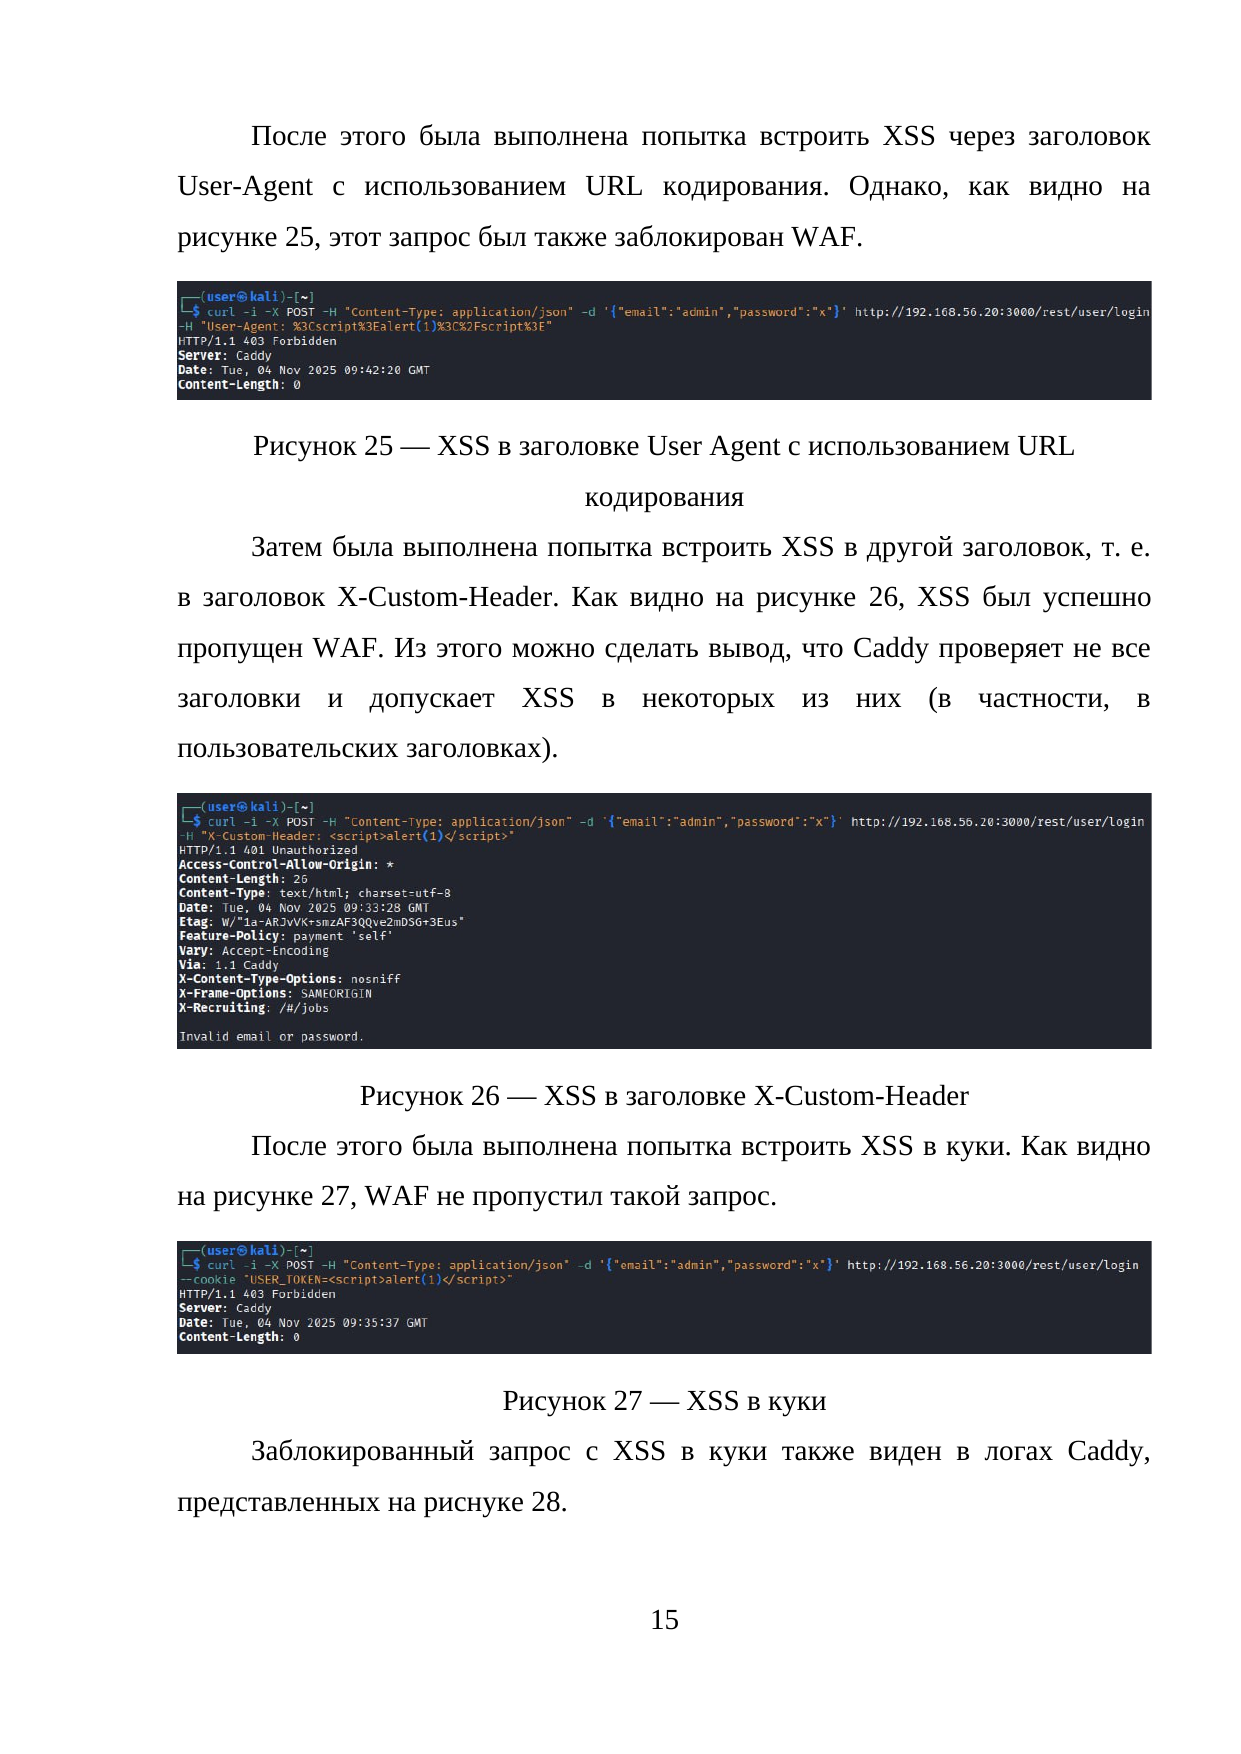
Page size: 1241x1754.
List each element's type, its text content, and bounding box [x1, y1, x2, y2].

text Рисунок 25 — XSS в заголовке User Agent с использованием URL кодирования [177, 400, 1152, 512]
picture [177, 281, 1152, 400]
text После этого была выполнена попытка встроить XSS в куки. Как видно на рисунке 27, WAF не пропустил такой запрос. [177, 1128, 1152, 1212]
text Рисунок 26 — XSS в заголовке X-Custom-Header [177, 1049, 1152, 1111]
picture [177, 793, 1152, 1049]
text Заблокированный запрос с XSS в куки также виден в логах Caddy, представленных на риснуке 28. [177, 1433, 1152, 1517]
picture [177, 1241, 1152, 1354]
text После этого была выполнена попытка встроить XSS через заголовок User-Agent с использованием URL кодирования. Однако, как видно на рисунке 25, этот запрос был также заблокирован WAF. [177, 118, 1152, 252]
text Рисунок 27 — XSS в куки [177, 1354, 1152, 1417]
text Затем была выполнена попытка встроить XSS в другой заголовок, т. е. в заголовок X-Custom-Header. Как видно на рисунке 26, XSS был успешно пропущен WAF. Из этого можно сделать вывод, что Caddy проверяет не все заголовки и допускает XSS в некоторых из них (в частности, в пользовательских заголовках). [177, 529, 1152, 764]
